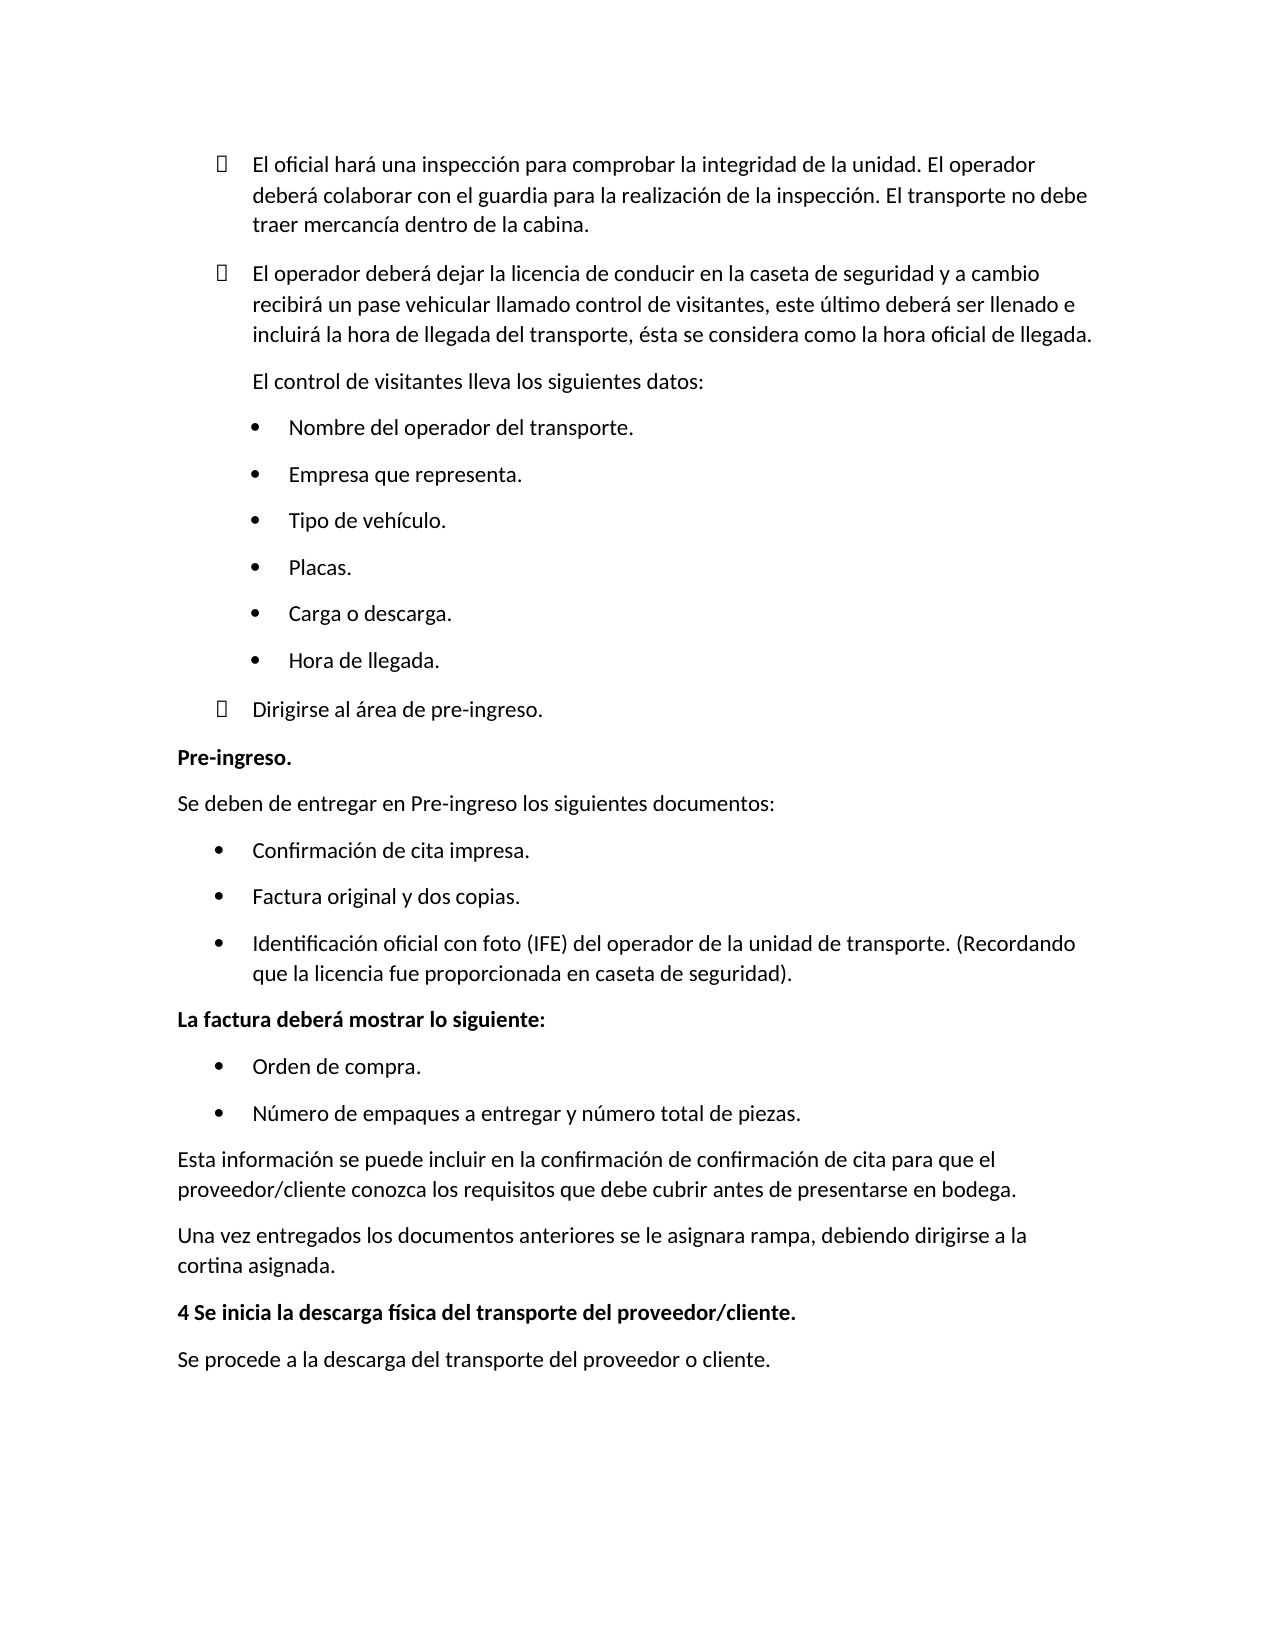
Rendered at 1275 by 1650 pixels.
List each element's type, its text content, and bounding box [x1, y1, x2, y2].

text 4 Se inicia la descarga física del transporte del proveedor/cliente. [177, 1298, 1098, 1326]
list Número de empaques a entregar y número total de piezas. [215, 1099, 1098, 1127]
list Confirmación de cita impresa. [215, 836, 1098, 864]
list El control de visitantes lleva los siguientes datos: [252, 367, 1098, 395]
text La factura deberá mostrar lo siguiente: [177, 1006, 1098, 1033]
text Una vez entregados los documentos anteriores se le asignara rampa, debiendo dirigirse a la cortina asignada. [177, 1222, 1098, 1279]
list El oficial hará una inspección para comprobar la integridad de la unidad. El operador deberá colaborar con el guardia para la realización de la inspección. El transporte no debe traer mercancía dentro de la cabina. [215, 148, 1098, 239]
list Tipo de vehículo. [251, 506, 1098, 534]
list El operador deberá dejar la licencia de conducir en la caseta de seguridad y a cambio recibirá un pase vehicular llamado control de visitantes, este último deberá ser llenado e incluirá la hora de llegada del transporte, ésta se considera como la hora oficial de llegada. [215, 257, 1098, 348]
list Identificación oficial con foto (IFE) del operador de la unidad de transporte. (Recordando que la licencia fue proporcionada en caseta de seguridad). [215, 929, 1098, 987]
text Se procede a la descarga del transporte del proveedor o cliente. [177, 1345, 1098, 1373]
list Hora de llegada. [251, 646, 1098, 674]
text Pre-ingreso. [177, 743, 1098, 771]
list Orden de compra. [215, 1052, 1098, 1080]
list Carga o descarga. [251, 599, 1098, 628]
text Se deben de entregar en Pre-ingreso los siguientes documentos: [177, 789, 1098, 817]
list Empresa que representa. [251, 460, 1098, 488]
list Factura original y dos copias. [215, 882, 1098, 911]
text Esta información se puede incluir en la confirmación de confirmación de cita para que el proveedor/cliente conozca los requisitos que debe cubrir antes de presentarse en bodega. [177, 1145, 1098, 1203]
list Placas. [251, 553, 1098, 581]
list Dirigirse al área de pre-ingreso. [215, 693, 1098, 724]
list Nombre del operador del transporte. [251, 413, 1098, 441]
